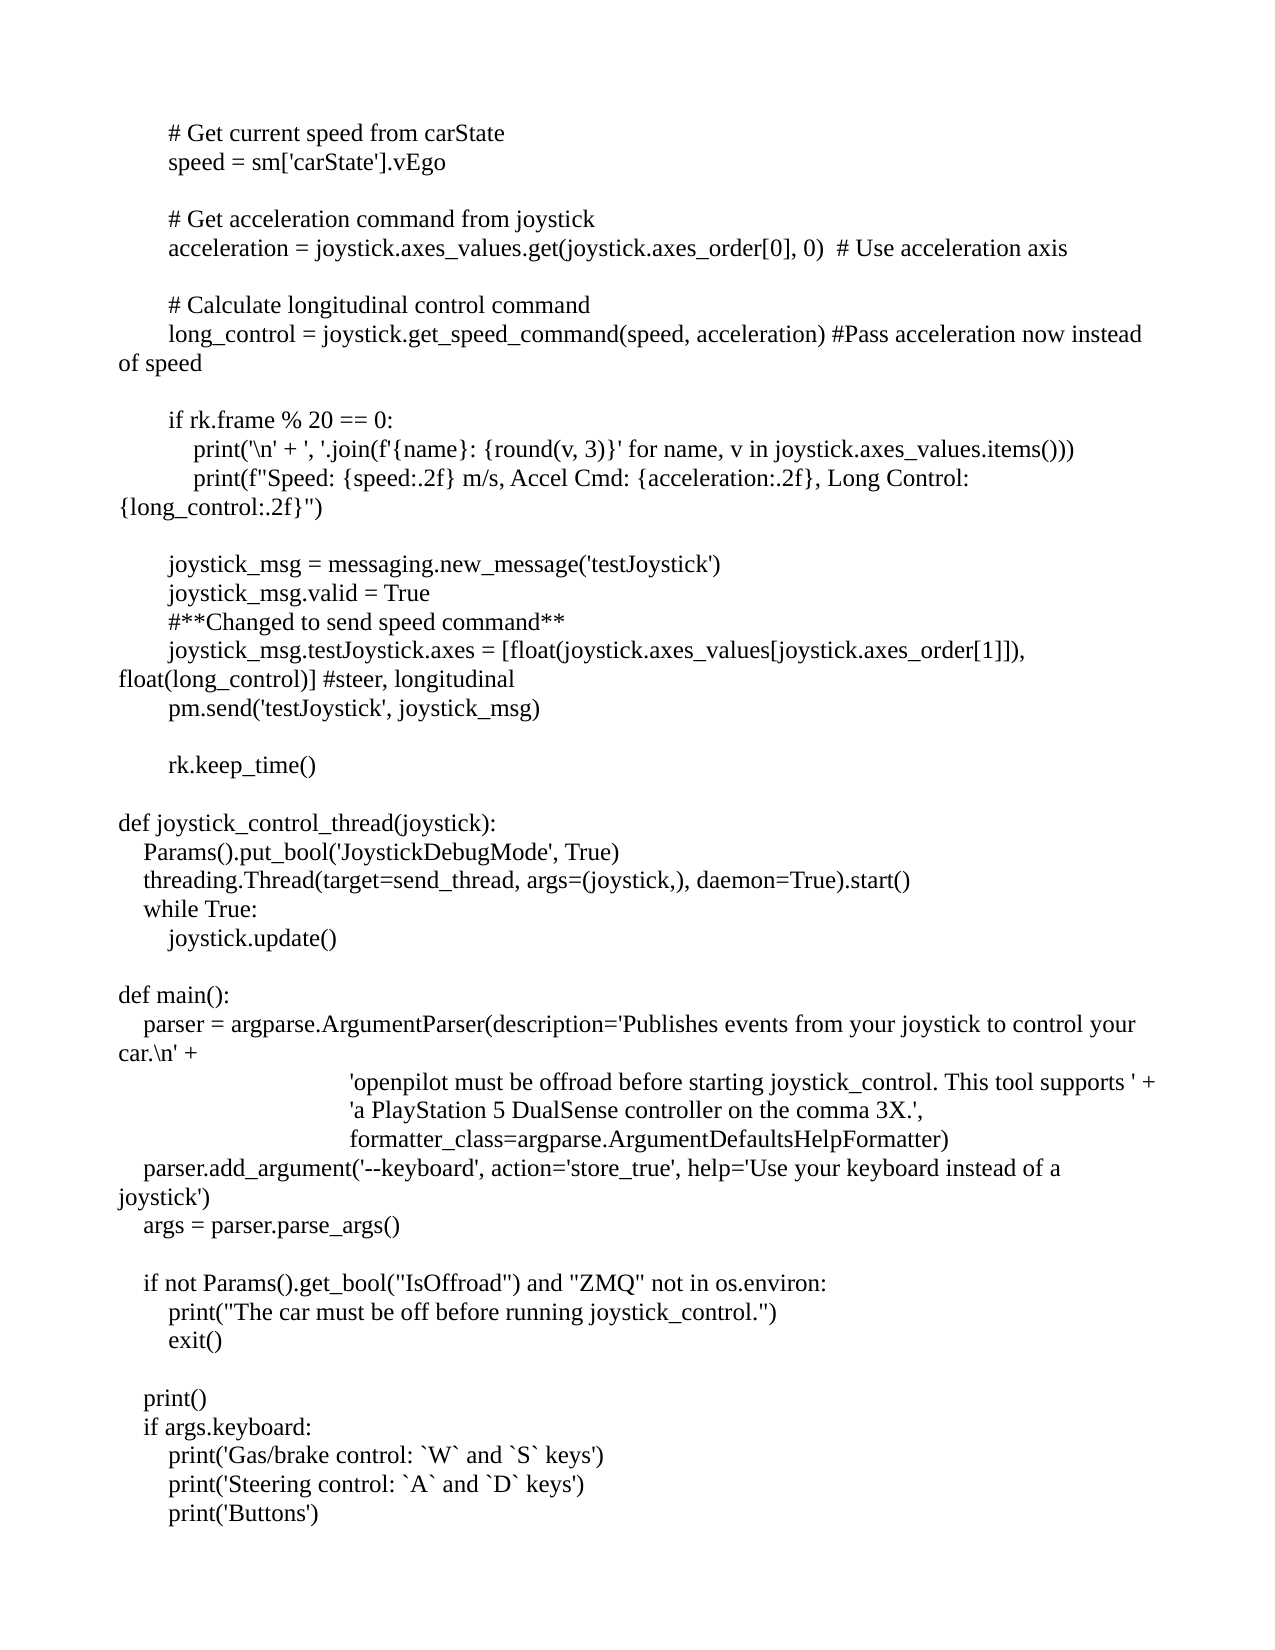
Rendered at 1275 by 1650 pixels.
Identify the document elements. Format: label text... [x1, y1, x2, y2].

text print("The car must be off before running joystick_control.") [118, 1297, 1157, 1326]
text acceleration = joystick.axes_values.get(joystick.axes_order[0], 0) # Use acceleration axis [118, 233, 1157, 262]
text # Get current speed from carState [118, 118, 1157, 147]
text rk.keep_time() [118, 751, 1157, 779]
text # Calculate longitudinal control command [118, 291, 1157, 319]
text joystick.update() [118, 923, 1157, 952]
text if args.keyboard: [118, 1412, 1157, 1441]
text if not Params().get_bool("IsOffroad") and "ZMQ" not in os.environ: [118, 1268, 1157, 1297]
text print(f"Speed: {speed:.2f} m/s, Accel Cmd: {acceleration:.2f}, Long Control: {long_control:.2f}") [118, 463, 1157, 521]
text threading.Thread(target=send_thread, args=(joystick,), daemon=True).start() [118, 866, 1157, 894]
text pm.send('testJoystick', joystick_msg) [118, 693, 1157, 722]
text speed = sm['carState'].vEgo [118, 147, 1157, 176]
text while True: [118, 894, 1157, 923]
text print() [118, 1383, 1157, 1412]
text print('Buttons') [118, 1498, 1157, 1527]
text formatter_class=argparse.ArgumentDefaultsHelpFormatter) [118, 1124, 1157, 1153]
text def main(): [118, 981, 1157, 1009]
text def joystick_control_thread(joystick): [118, 808, 1157, 837]
text parser.add_argument('--keyboard', action='store_true', help='Use your keyboard instead of a joystick') [118, 1153, 1157, 1211]
text joystick_msg.valid = True [118, 578, 1157, 607]
text long_control = joystick.get_speed_command(speed, acceleration) #Pass acceleration now instead of speed [118, 319, 1157, 377]
text Params().put_bool('JoystickDebugMode', True) [118, 837, 1157, 866]
text print('\n' + ', '.join(f'{name}: {round(v, 3)}' for name, v in joystick.axes_values.items())) [118, 434, 1157, 463]
text parser = argparse.ArgumentParser(description='Publishes events from your joystick to control your car.\n' + [118, 1009, 1157, 1067]
text joystick_msg.testJoystick.axes = [float(joystick.axes_values[joystick.axes_order[1]]), float(long_control)] #steer, longitudinal [118, 636, 1157, 693]
text 'a PlayStation 5 DualSense controller on the comma 3X.', [118, 1096, 1157, 1124]
text # Get acceleration command from joystick [118, 204, 1157, 233]
text if rk.frame % 20 == 0: [118, 406, 1157, 434]
text 'openpilot must be offroad before starting joystick_control. This tool supports ' + [118, 1067, 1157, 1096]
text args = parser.parse_args() [118, 1211, 1157, 1239]
text exit() [118, 1326, 1157, 1354]
text print('Gas/brake control: `W` and `S` keys') [118, 1441, 1157, 1469]
text print('Steering control: `A` and `D` keys') [118, 1469, 1157, 1498]
text #**Changed to send speed command** [118, 607, 1157, 636]
text joystick_msg = messaging.new_message('testJoystick') [118, 549, 1157, 578]
